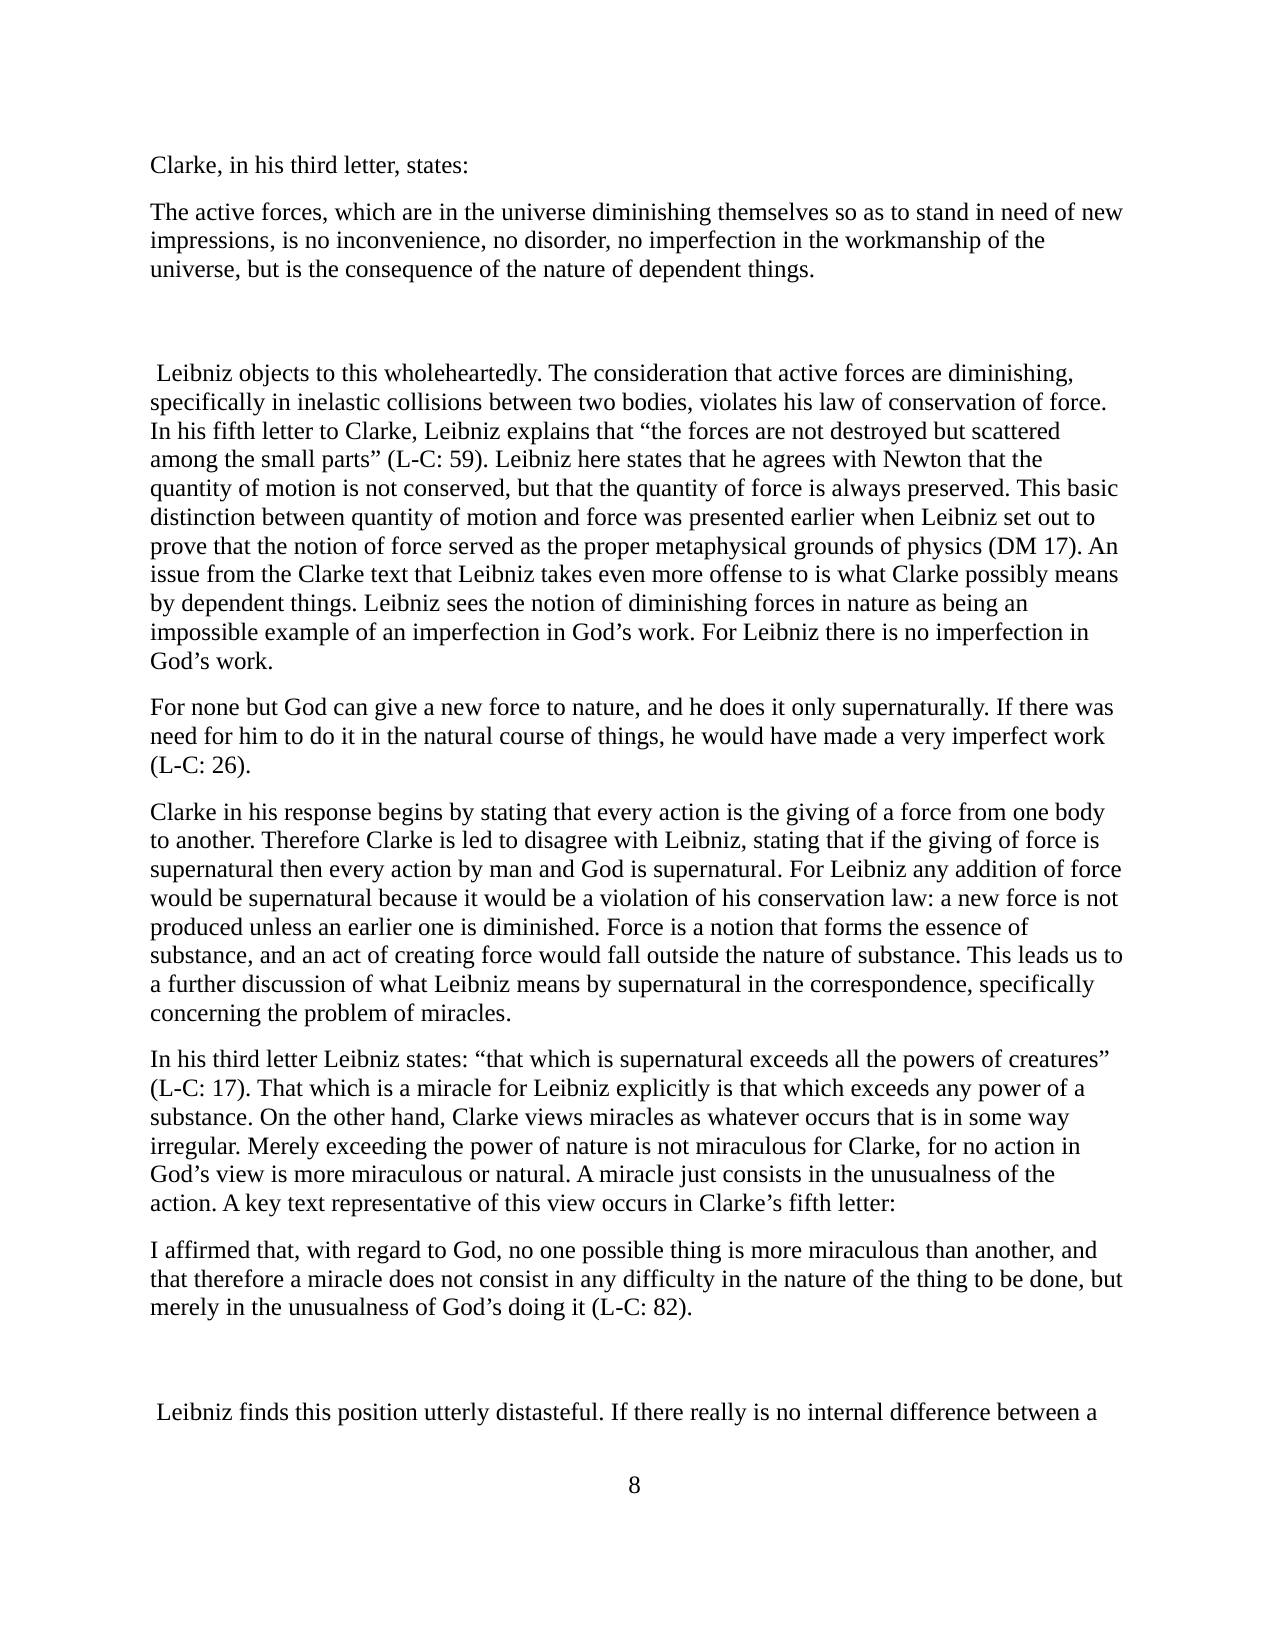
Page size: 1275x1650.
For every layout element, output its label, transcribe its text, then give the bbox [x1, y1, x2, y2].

text I affirmed that, with regard to God, no one possible thing is more miraculous than another, and that therefore a miracle does not consist in any difficulty in the nature of the thing to be done, but merely in the unusualness of God’s doing it (L-C: 82). [150, 1235, 1125, 1321]
text Clarke in his response begins by stating that every action is the giving of a force from one body to another. Therefore Clarke is led to disagree with Leibniz, stating that if the giving of force is supernatural then every action by man and God is supernatural. For Leibniz any addition of force would be supernatural because it would be a violation of his conservation law: a new force is not produced unless an earlier one is diminished. Force is a notion that forms the essence of substance, and an act of creating force would fall outside the nature of substance. This leads us to a further discussion of what Leibniz means by supernatural in the correspondence, specifically concerning the problem of miracles. [150, 797, 1125, 1027]
text The active forces, which are in the universe diminishing themselves so as to stand in need of new impressions, is no inconvenience, no disorder, no imperfection in the workmanship of the universe, but is the consequence of the nature of dependent things. [150, 197, 1125, 283]
text For none but God can give a new force to nature, and he does it only supernaturally. If there was need for him to do it in the natural course of things, he would have made a very imperfect work (L-C: 26). [150, 692, 1125, 779]
text In his third letter Leibniz states: “that which is supernatural exceeds all the powers of creatures” (L-C: 17). That which is a miracle for Leibniz explicitly is that which exceeds any power of a substance. On the other hand, Clarke views miracles as whatever occurs that is in some way irregular. Merely exceeding the power of nature is not miraculous for Clarke, for no action in God’s view is more miraculous or natural. A miracle just consists in the unusualness of the action. A key text representative of this view occurs in Clarke’s fifth letter: [150, 1044, 1125, 1217]
text Clarke, in his third letter, states: [150, 150, 1125, 179]
text Leibniz finds this position utterly distasteful. If there really is no internal difference between a [150, 1339, 1125, 1425]
text Leibniz objects to this wholeheartedly. The consideration that active forces are diminishing, specifically in inelastic collisions between two bodies, violates his law of conservation of force. In his fifth letter to Clarke, Leibniz explains that “the forces are not destroyed but scattered among the small parts” (L-C: 59). Leibniz here states that he agrees with Newton that the quantity of motion is not conserved, but that the quantity of force is always preserved. This basic distinction between quantity of motion and force was presented earlier when Leibniz set out to prove that the notion of force served as the proper metaphysical grounds of physics (DM 17). An issue from the Clarke text that Leibniz takes even more offense to is what Clarke possibly means by dependent things. Leibniz sees the notion of diminishing forces in nature as being an impossible example of an imperfection in God’s work. For Leibniz there is no imperfection in God’s work. [150, 301, 1125, 674]
